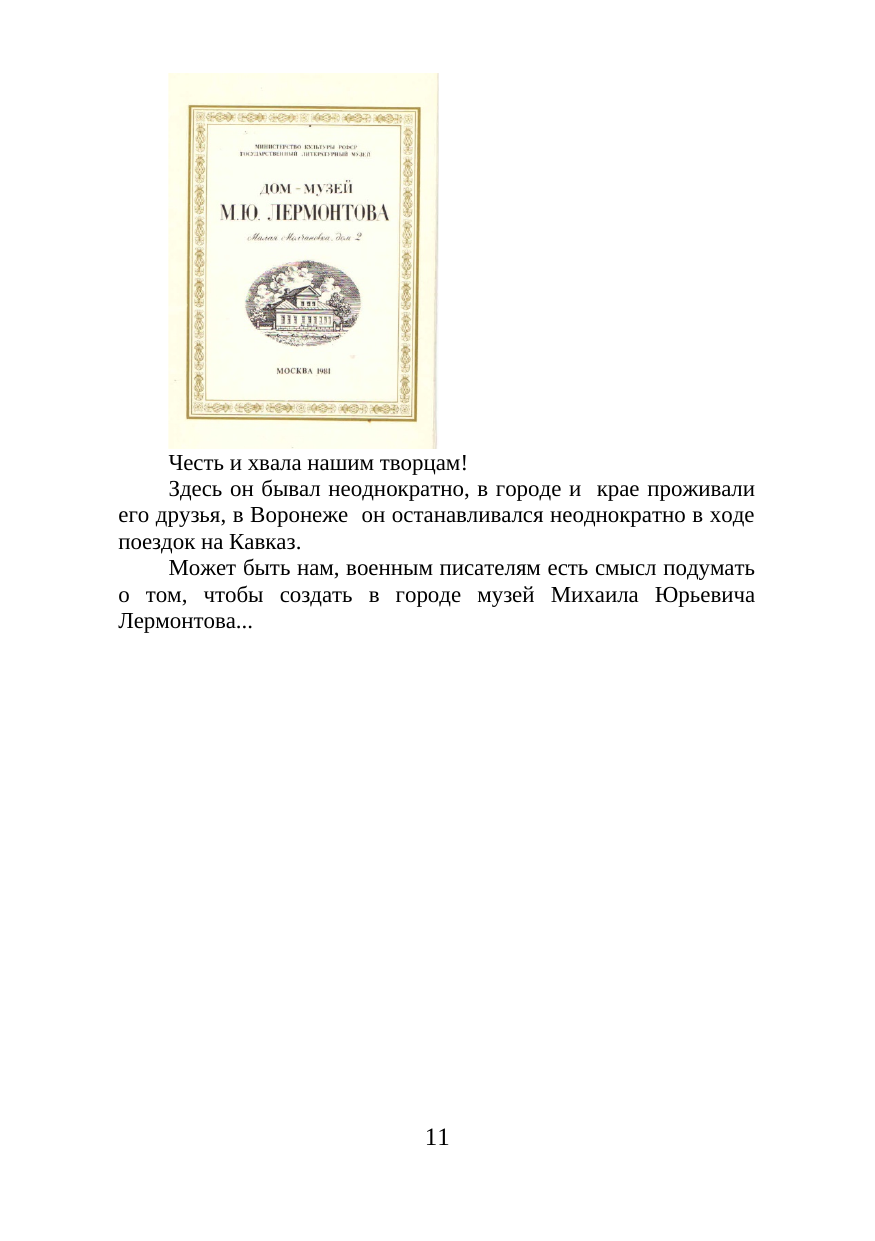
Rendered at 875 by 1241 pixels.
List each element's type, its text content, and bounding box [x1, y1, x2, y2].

picture [168, 73, 439, 449]
text Здесь он бывал неоднократно, в городе и крае проживали его друзья, в Воронеже он останавливался неоднократно в ходе поездок на Кавказ. [118, 475, 756, 554]
text Может быть нам, военным писателям есть смысл подумать о том, чтобы создать в городе музей Михаила Юрьевича Лермонтова... [118, 554, 756, 633]
text Честь и хвала нашим творцам! [118, 449, 756, 475]
